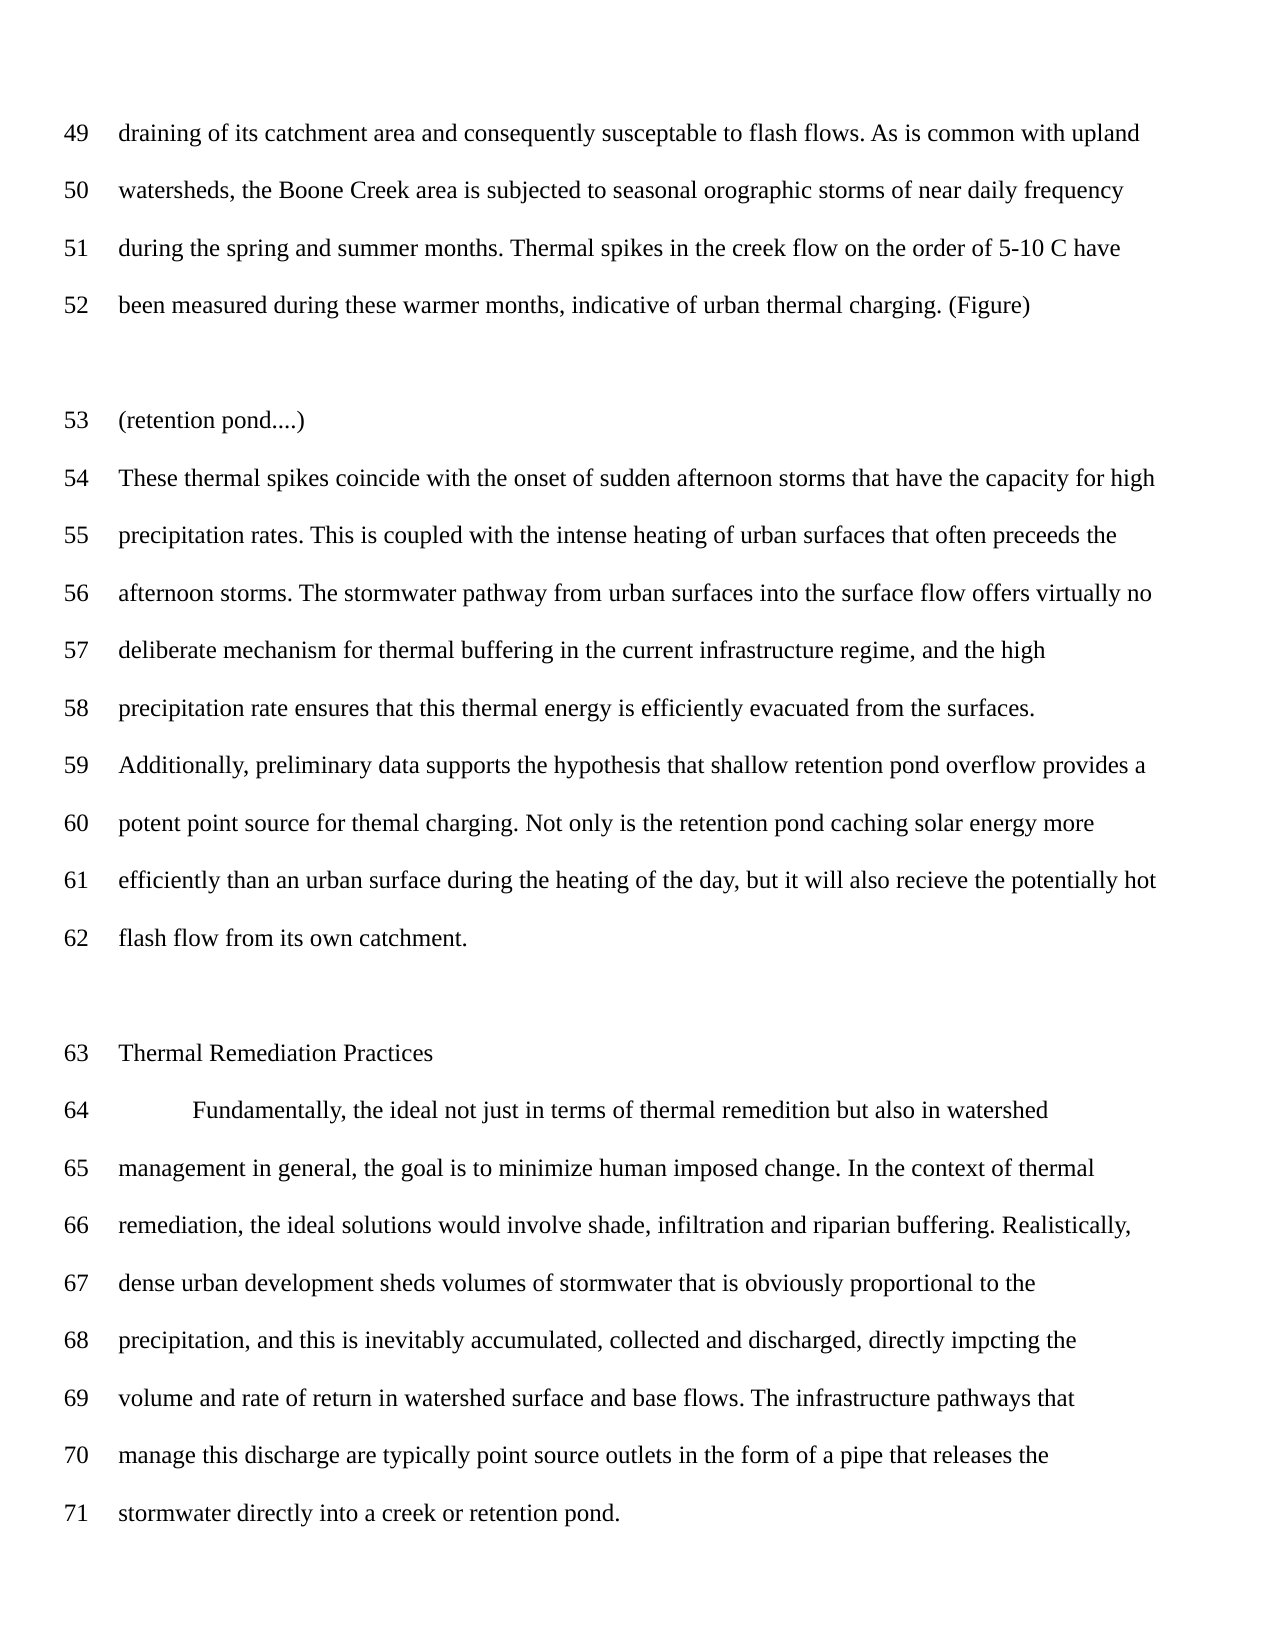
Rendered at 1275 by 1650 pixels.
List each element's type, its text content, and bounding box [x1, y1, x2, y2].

text Fundamentally, the ideal not just in terms of thermal remedition but also in watershed management in general, the goal is to minimize human imposed change. In the context of thermal remediation, the ideal solutions would involve shade, infiltration and riparian buffering. Realistically, dense urban development sheds volumes of stormwater that is obviously proportional to the precipitation, and this is inevitably accumulated, collected and discharged, directly impcting the volume and rate of return in watershed surface and base flows. The infrastructure pathways that manage this discharge are typically point source outlets in the form of a pipe that releases the stormwater directly into a creek or retention pond. [118, 1096, 1157, 1527]
text These thermal spikes coincide with the onset of sudden afternoon storms that have the capacity for high precipitation rates. This is coupled with the intense heating of urban surfaces that often preceeds the afternoon storms. The stormwater pathway from urban surfaces into the surface flow offers virtually no deliberate mechanism for thermal buffering in the current infrastructure regime, and the high precipitation rate ensures that this thermal energy is efficiently evacuated from the surfaces. Additionally, preliminary data supports the hypothesis that shallow retention pond overflow provides a potent point source for themal charging. Not only is the retention pond caching solar energy more efficiently than an urban surface during the heating of the day, but it will also recieve the potentially hot flash flow from its own catchment. [118, 463, 1157, 952]
text (retention pond....) [118, 406, 1157, 434]
text draining of its catchment area and consequently susceptable to flash flows. As is common with upland watersheds, the Boone Creek area is subjected to seasonal orographic storms of near daily frequency during the spring and summer months. Thermal spikes in the creek flow on the order of 5-10 C have been measured during these warmer months, indicative of urban thermal charging. (Figure) [118, 118, 1157, 319]
text Thermal Remediation Practices [118, 1038, 1157, 1067]
